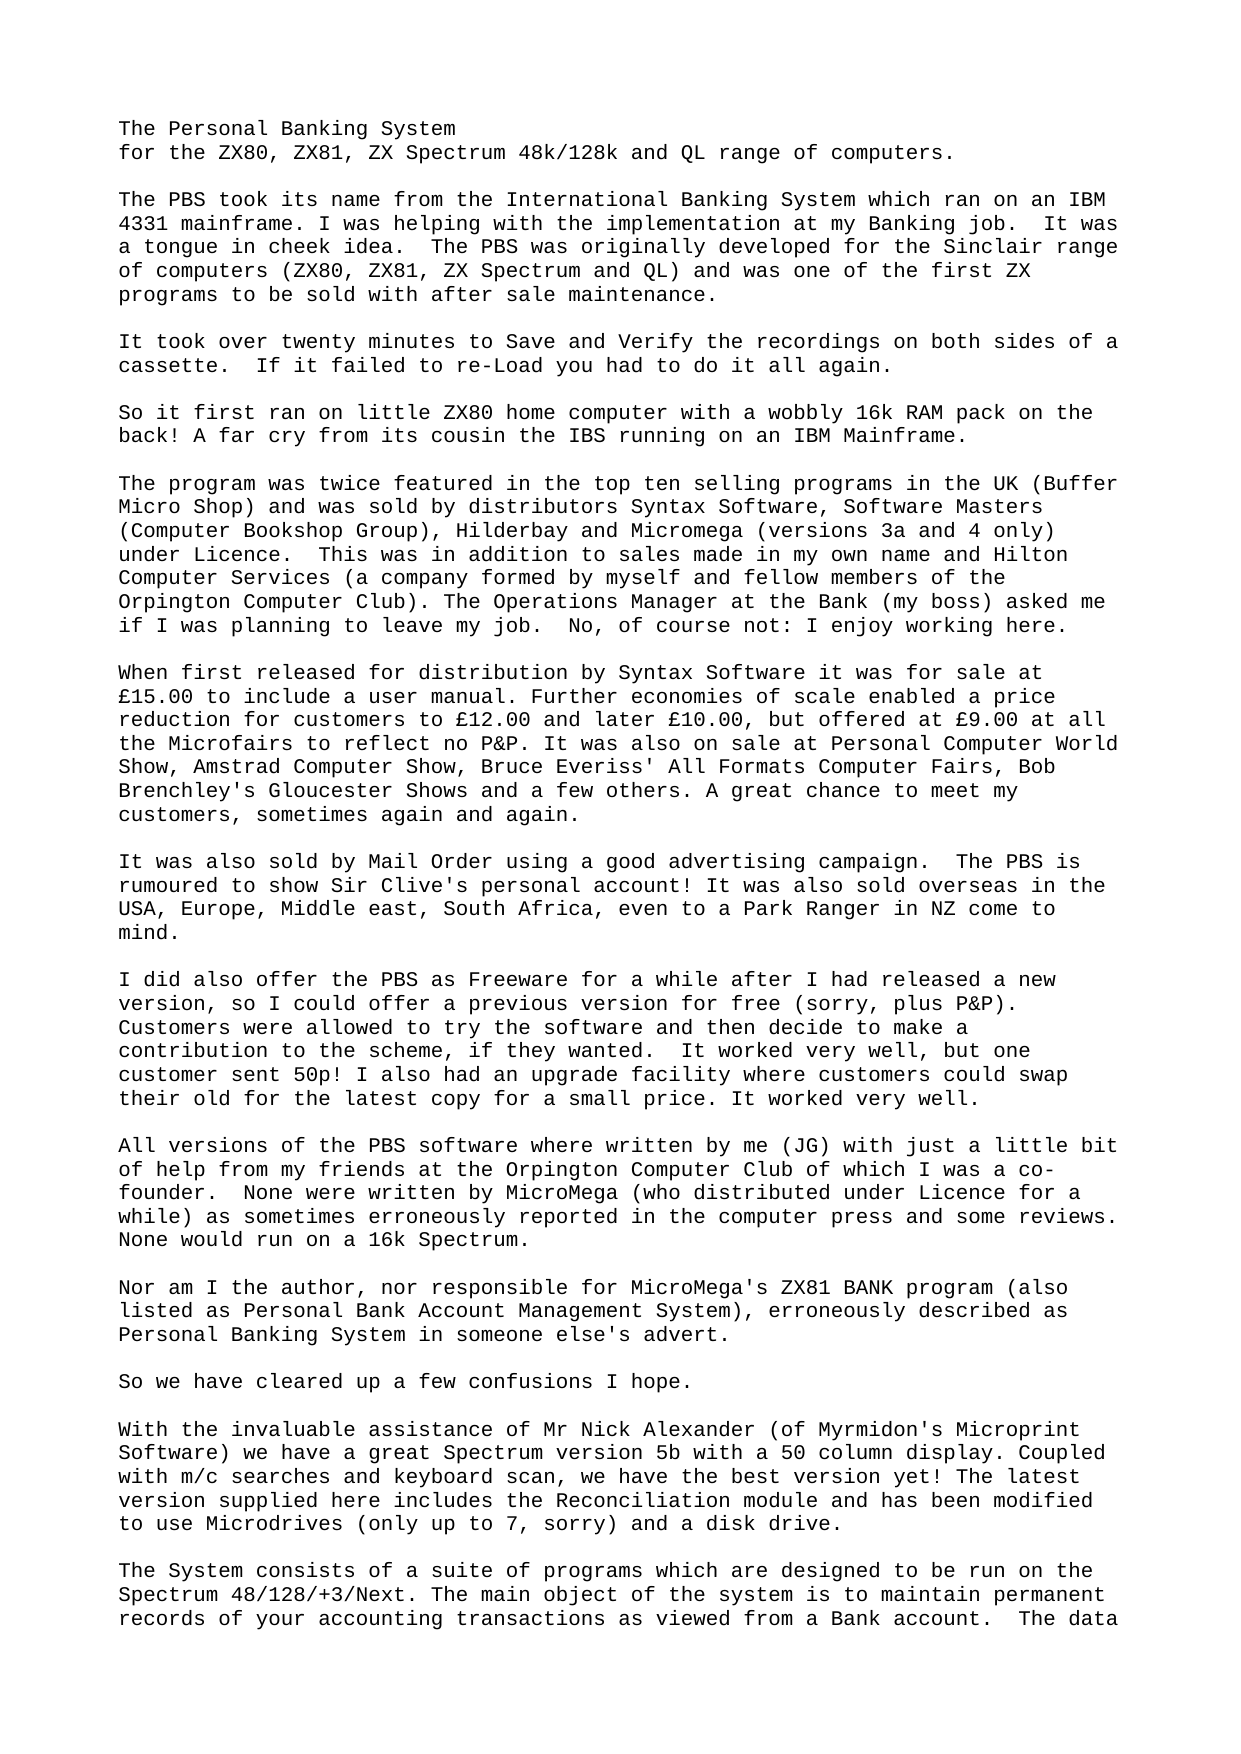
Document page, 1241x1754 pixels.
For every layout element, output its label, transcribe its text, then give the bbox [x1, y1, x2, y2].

text It was also sold by Mail Order using a good advertising campaign. The PBS is rumoured to show Sir Clive's personal account! It was also sold overseas in the USA, Europe, Middle east, South Africa, even to a Park Ranger in NZ come to mind. [118, 851, 1122, 946]
text The System consists of a suite of programs which are designed to be run on the Spectrum 48/128/+3/Next. The main object of the system is to maintain permanent records of your accounting transactions as viewed from a Bank account. The data [118, 1561, 1122, 1631]
text So we have cleared up a few confusions I hope. [118, 1371, 1122, 1395]
text The PBS took its name from the International Banking System which ran on an IBM 4331 mainframe. I was helping with the implementation at my Banking job. It was a tongue in cheek idea. The PBS was originally developed for the Sinclair range of computers (ZX80, ZX81, ZX Spectrum and QL) and was one of the first ZX programs to be sold with after sale maintenance. [118, 189, 1122, 307]
text So it first ran on little ZX80 home computer with a wobbly 16k RAM pack on the back! A far cry from its cousin the IBS running on an IBM Mainframe. [118, 402, 1122, 449]
text for the ZX80, ZX81, ZX Spectrum 48k/128k and QL range of computers. [118, 142, 1122, 165]
text It took over twenty minutes to Save and Verify the recordings on both sides of a cassette. If it failed to re-Load you had to do it all again. [118, 331, 1122, 378]
text I did also offer the PBS as Freeware for a while after I had released a new version, so I could offer a previous version for free (sorry, plus P&P). Customers were allowed to try the software and then decide to make a contribution to the scheme, if they wanted. It worked very well, but one customer sent 50p! I also had an upgrade facility where customers could swap their old for the latest copy for a small price. It worked very well. [118, 969, 1122, 1111]
text When first released for distribution by Syntax Software it was for sale at £15.00 to include a user manual. Further economies of scale enabled a price reduction for customers to £12.00 and later £10.00, but offered at £9.00 at all the Microfairs to reflect no P&P. It was also on sale at Personal Computer World Show, Amstrad Computer Show, Bruce Everiss' All Formats Computer Fairs, Bob Brenchley's Gloucester Shows and a few others. A great chance to meet my customers, sometimes again and again. [118, 662, 1122, 827]
text With the invaluable assistance of Mr Nick Alexander (of Myrmidon's Microprint Software) we have a great Spectrum version 5b with a 50 column display. Coupled with m/c searches and keyboard scan, we have the best version yet! The latest version supplied here includes the Reconciliation module and has been modified to use Microdrives (only up to 7, sorry) and a disk drive. [118, 1419, 1122, 1537]
text The program was twice featured in the top ten selling programs in the UK (Buffer Micro Shop) and was sold by distributors Syntax Software, Software Masters (Computer Bookshop Group), Hilderbay and Micromega (versions 3a and 4 only) under Licence. This was in addition to sales made in my own name and Hilton Computer Services (a company formed by myself and fellow members of the Orpington Computer Club). The Operations Manager at the Bank (my boss) asked me if I was planning to leave my job. No, of course not: I enjoy working here. [118, 473, 1122, 638]
text Nor am I the author, nor responsible for MicroMega's ZX81 BANK program (also listed as Personal Bank Account Management System), erroneously described as Personal Banking System in someone else's advert. [118, 1277, 1122, 1348]
text The Personal Banking System [118, 118, 1122, 142]
text All versions of the PBS software where written by me (JG) with just a little bit of help from my friends at the Orpington Computer Club of which I was a co-founder. None were written by MicroMega (who distributed under Licence for a while) as sometimes erroneously reported in the computer press and some reviews. None would run on a 16k Spectrum. [118, 1135, 1122, 1253]
